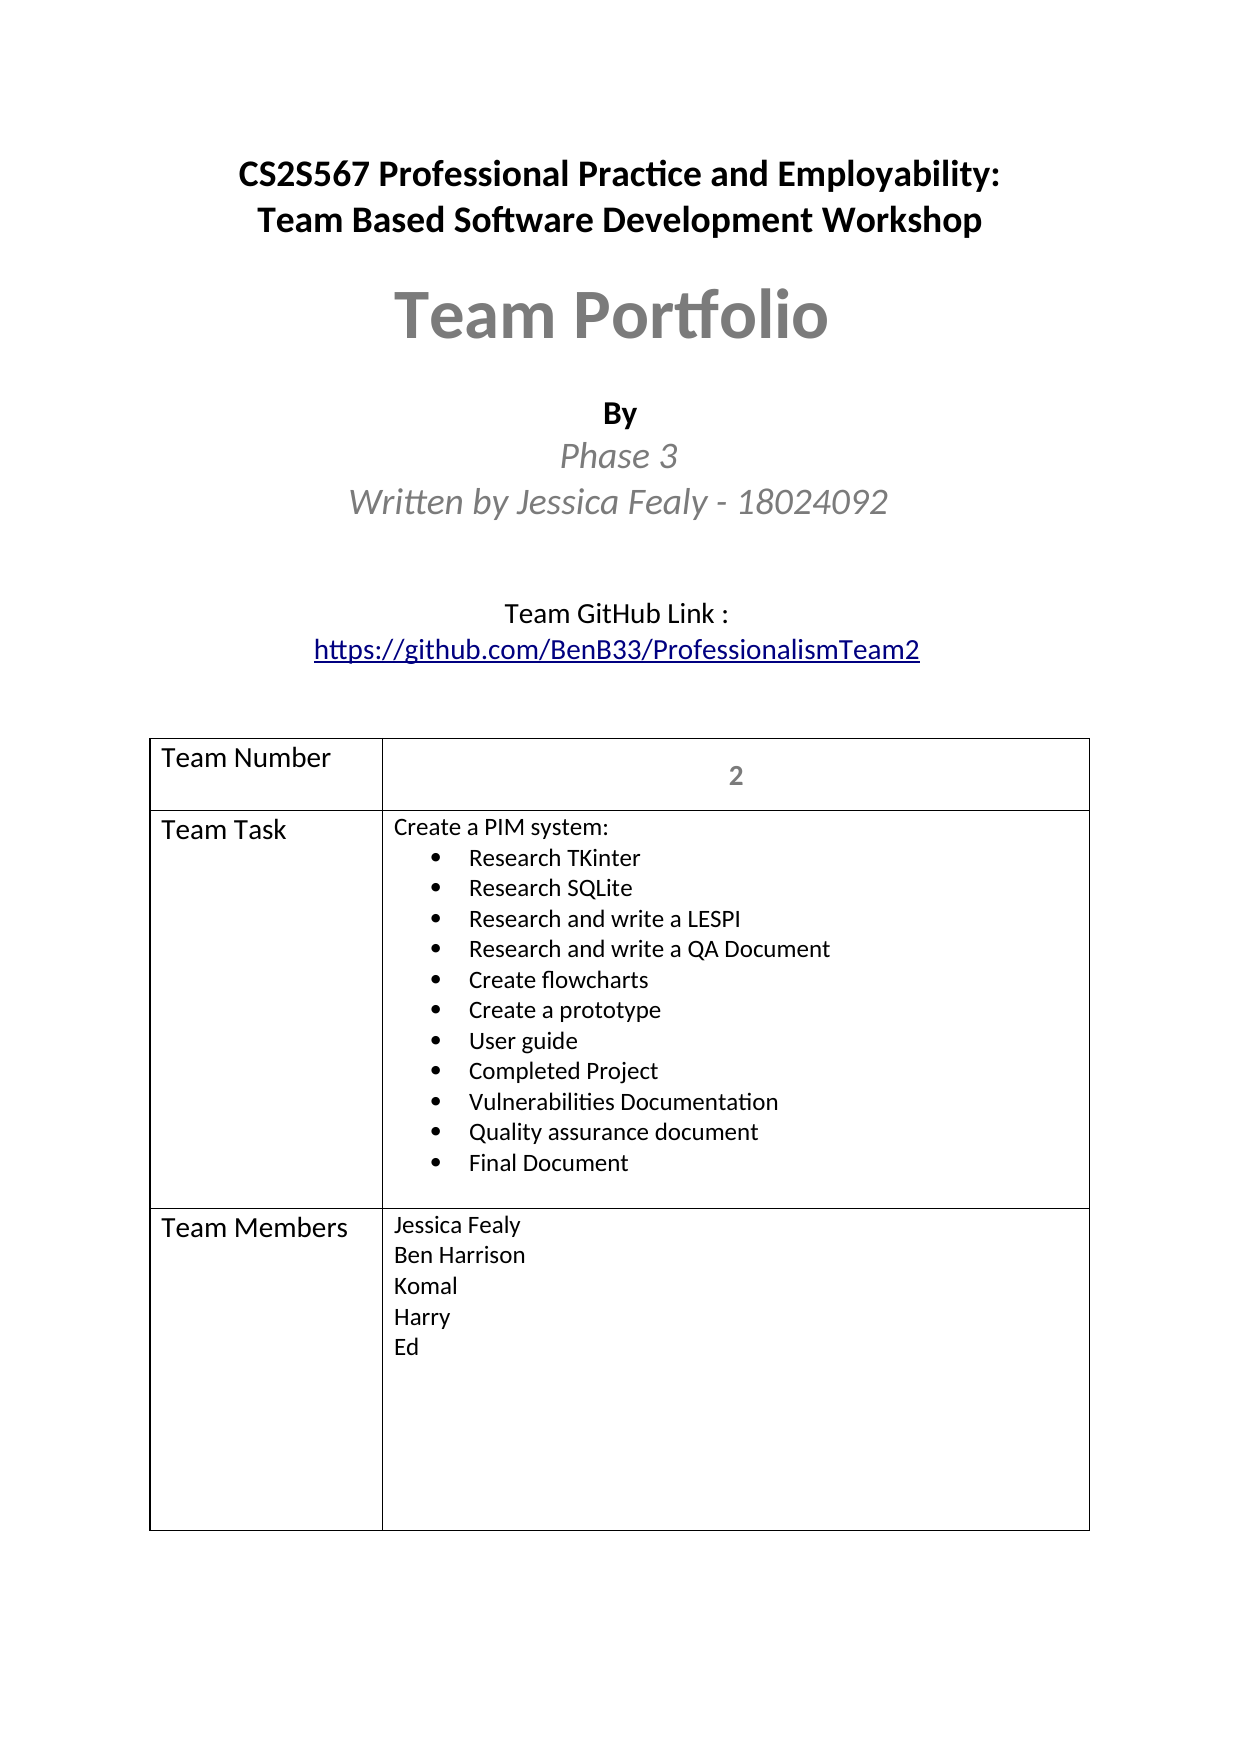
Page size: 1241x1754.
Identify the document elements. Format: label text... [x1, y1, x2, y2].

text Team GitHub Link : [150, 595, 1090, 631]
table_cell Team Members [151, 1209, 382, 1530]
text https://github.com/BenB33/ProfessionalismTeam2 [150, 631, 1090, 667]
text Written by Jessica Fealy - 18024092 [150, 478, 1090, 524]
text Team Based Software Development Workshop [150, 196, 1090, 242]
table_cell Team Task [151, 811, 382, 1208]
text Team Portfolio [150, 270, 1090, 356]
table_header Team Number [151, 739, 382, 810]
text By [150, 392, 1090, 432]
text CS2S567 Professional Practice and Employability: [150, 150, 1090, 196]
text Phase 3 [150, 432, 1090, 478]
table_cell Jessica Fealy Ben Harrison Komal Harry Ed [383, 1209, 1089, 1530]
table_header 2 [383, 739, 1089, 810]
table_cell Create a PIM system: Research TKinter Research SQLite Research and write a LESPI Research and write a QA Document Create flowcharts Create a prototype User guide Completed Project Vulnerabilities Documentation Quality assurance document Final Document [383, 811, 1089, 1208]
